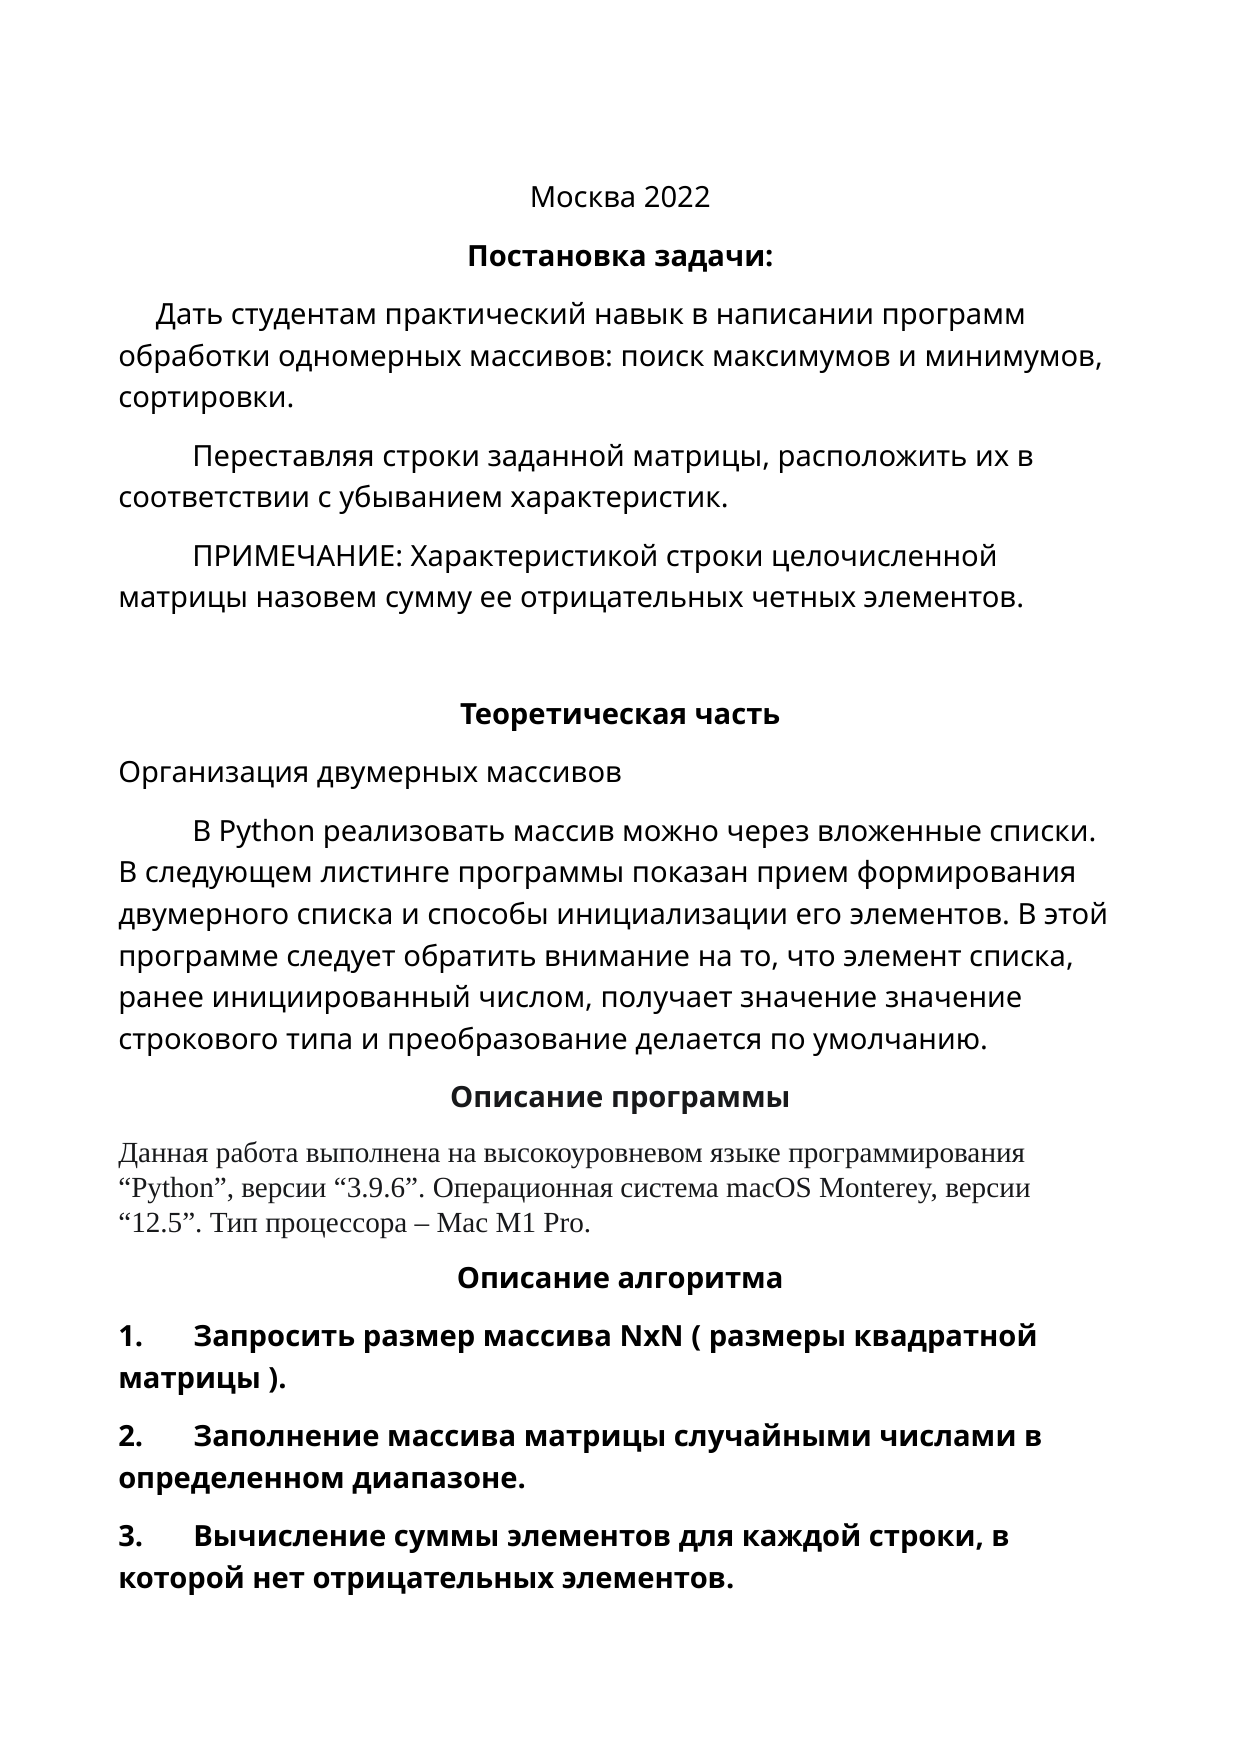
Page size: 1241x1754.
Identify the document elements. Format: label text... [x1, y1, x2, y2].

list Заполнение массива матрицы случайными числами в определенном диапазоне. [118, 1415, 1122, 1497]
text В Python реализовать массив можно через вложенные списки. В следующем листинге программы показан прием формирования двумерного списка и способы инициализации его элементов. В этой программе следует обратить внимание на то, что элемент списка, ранее инициированный числом, получает значение значение строкового типа и преобразование делается по умолчанию. [118, 810, 1122, 1058]
text Теоретическая часть [118, 693, 1122, 733]
text ПРИМЕЧАНИЕ: Характеристикой строки целочисленной матрицы назовем сумму ее отрицательных четных элементов. [118, 535, 1122, 616]
text Дать студентам практический навык в написании программ обработки одномерных массивов: поиск максимумов и минимумов, сортировки. [118, 293, 1122, 416]
list Запросить размер массива NxN ( размеры квадратной матрицы ). [118, 1315, 1122, 1397]
text Организация двумерных массивов [118, 751, 1122, 791]
text Постановка задачи: [118, 235, 1122, 274]
text Описание программы [118, 1076, 1122, 1116]
list Вычисление суммы элементов для каждой строки, в которой нет отрицательных элементов. [118, 1515, 1122, 1597]
text Данная работа выполнена на высокоуровневом языке программирования “Python”, версии “3.9.6”. Операционная система macOS Monterey, версии “12.5”. Тип процессора – Mac M1 Pro. [118, 1135, 1122, 1239]
text Переставляя строки заданной матрицы, расположить их в соответствии с убыванием характеристик. [118, 435, 1122, 516]
text Москва 2022 [118, 176, 1122, 216]
text Описание алгоритма [118, 1257, 1122, 1297]
